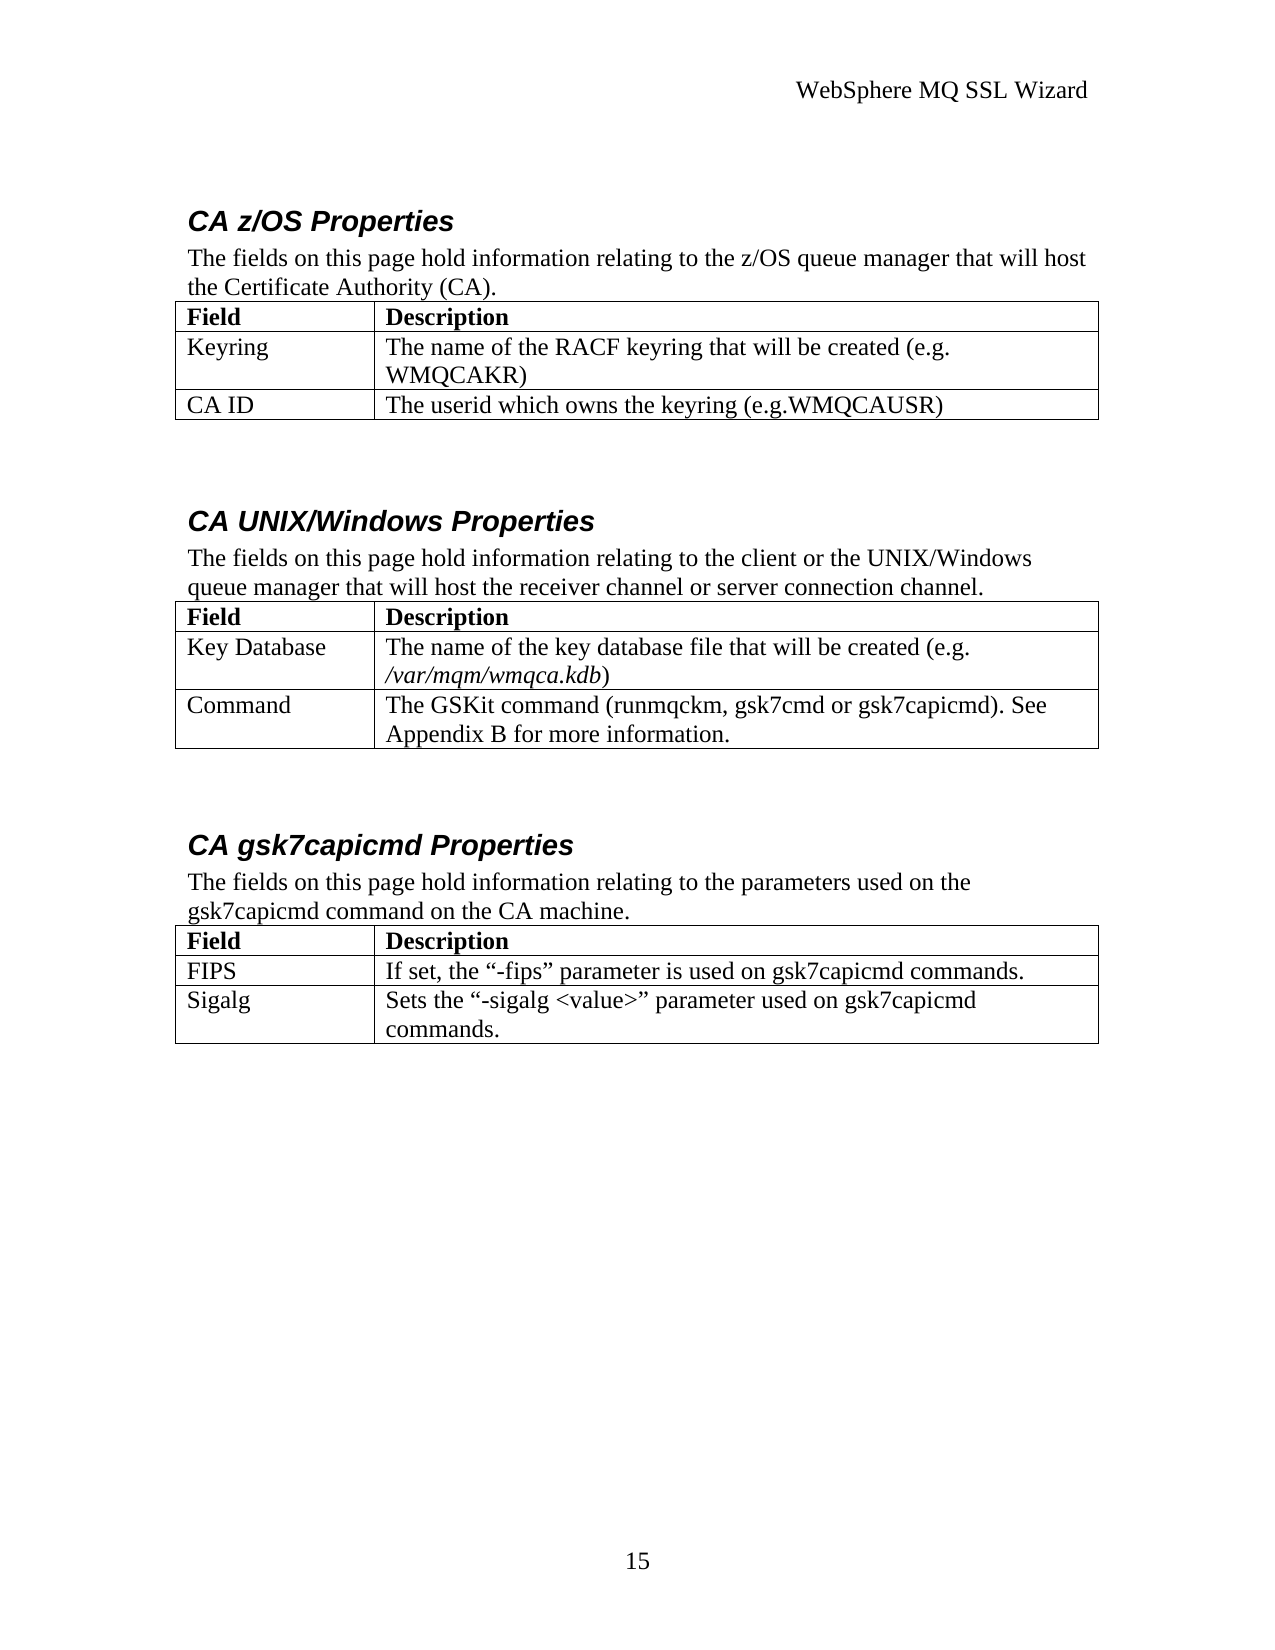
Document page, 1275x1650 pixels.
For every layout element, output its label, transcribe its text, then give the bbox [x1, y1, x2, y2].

table_cell The name of the key database file that will be created (e.g. /var/mqm/wmqca.kdb) [375, 632, 1098, 689]
subtitle CA UNIX/Windows Properties [187, 504, 1088, 537]
table_cell Command [176, 690, 374, 748]
table_header Description [375, 602, 1098, 631]
table_cell Key Database [176, 632, 374, 689]
text The fields on this page hold information relating to the z/OS queue manager that will host the Certificate Authority (CA). [187, 243, 1088, 301]
text The fields on this page hold information relating to the client or the UNIX/Windows queue manager that will host the receiver channel or server connection channel. [187, 543, 1088, 601]
text The fields on this page hold information relating to the parameters used on the gsk7capicmd command on the CA machine. [187, 867, 1088, 925]
table_cell CA ID [176, 390, 374, 419]
table_cell Keyring [176, 332, 374, 389]
table_cell Sets the “-sigalg <value>” parameter used on gsk7capicmd commands. [375, 986, 1098, 1043]
table_cell The GSKit command (runmqckm, gsk7cmd or gsk7capicmd). See Appendix B for more information. [375, 690, 1098, 748]
table_header Field [176, 602, 374, 631]
subtitle CA z/OS Properties [187, 204, 1088, 237]
table_cell The userid which owns the keyring (e.g.WMQCAUSR) [375, 390, 1098, 419]
table_header Field [176, 926, 374, 955]
table_cell The name of the RACF keyring that will be created (e.g. WMQCAKR) [375, 332, 1098, 389]
table_header Description [375, 302, 1098, 331]
table_header Description [375, 926, 1098, 955]
table_cell FIPS [176, 956, 374, 984]
table_cell If set, the “-fips” parameter is used on gsk7capicmd commands. [375, 956, 1098, 984]
table_cell Sigalg [176, 986, 374, 1043]
subtitle CA gsk7capicmd Properties [187, 828, 1088, 861]
table_header Field [176, 302, 374, 331]
